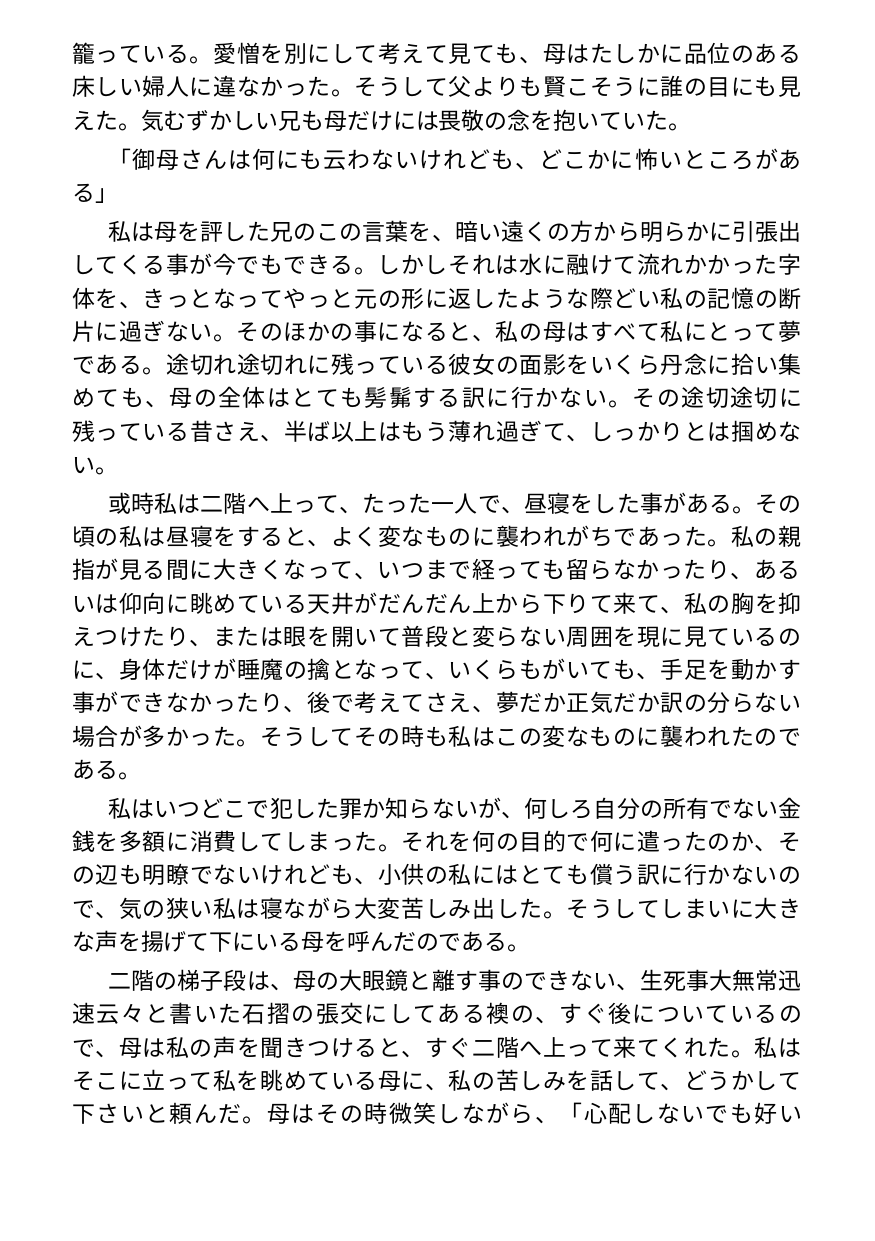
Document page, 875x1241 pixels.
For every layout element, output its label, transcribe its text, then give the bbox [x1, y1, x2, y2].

text 私はいつどこで犯した罪か知らないが、何しろ自分の所有でない金銭を多額に消費してしまった。それを何の目的で何に遣ったのか、その辺も明瞭でないけれども、小供の私にはとても償う訳に行かないので、気の狭い私は寝ながら大変苦しみ出した。そうしてしまいに大きな声を揚げて下にいる母を呼んだのである。 [72, 791, 802, 957]
text 二階の梯子段は、母の大眼鏡と離す事のできない、生死事大無常迅速云々と書いた石摺の張交にしてある襖の、すぐ後についているので、母は私の声を聞きつけると、すぐ二階へ上って来てくれた。私はそこに立って私を眺めている母に、私の苦しみを話して、どうかして下さいと頼んだ。母はその時微笑しながら、「心配しないでも好い [72, 963, 802, 1129]
text 私は母を評した兄のこの言葉を、暗い遠くの方から明らかに引張出してくる事が今でもできる。しかしそれは水に融けて流れかかった字体を、きっとなってやっと元の形に返したような際どい私の記憶の断片に過ぎない。そのほかの事になると、私の母はすべて私にとって夢である。途切れ途切れに残っている彼女の面影をいくら丹念に拾い集めても、母の全体はとても髣髴する訳に行かない。その途切途切に残っている昔さえ、半ば以上はもう薄れ過ぎて、しっかりとは掴めない。 [72, 214, 802, 480]
text 「御母さんは何にも云わないけれども、どこかに怖いところがある」 [72, 142, 802, 208]
text 籠っている。愛憎を別にして考えて見ても、母はたしかに品位のある床しい婦人に違なかった。そうして父よりも賢こそうに誰の目にも見えた。気むずかしい兄も母だけには畏敬の念を抱いていた。 [72, 36, 802, 136]
text 或時私は二階へ上って、たった一人で、昼寝をした事がある。その頃の私は昼寝をすると、よく変なものに襲われがちであった。私の親指が見る間に大きくなって、いつまで経っても留らなかったり、あるいは仰向に眺めている天井がだんだん上から下りて来て、私の胸を抑えつけたり、または眼を開いて普段と変らない周囲を現に見ているのに、身体だけが睡魔の擒となって、いくらもがいても、手足を動かす事ができなかったり、後で考えてさえ、夢だか正気だか訳の分らない場合が多かった。そうしてその時も私はこの変なものに襲われたのである。 [72, 486, 802, 785]
